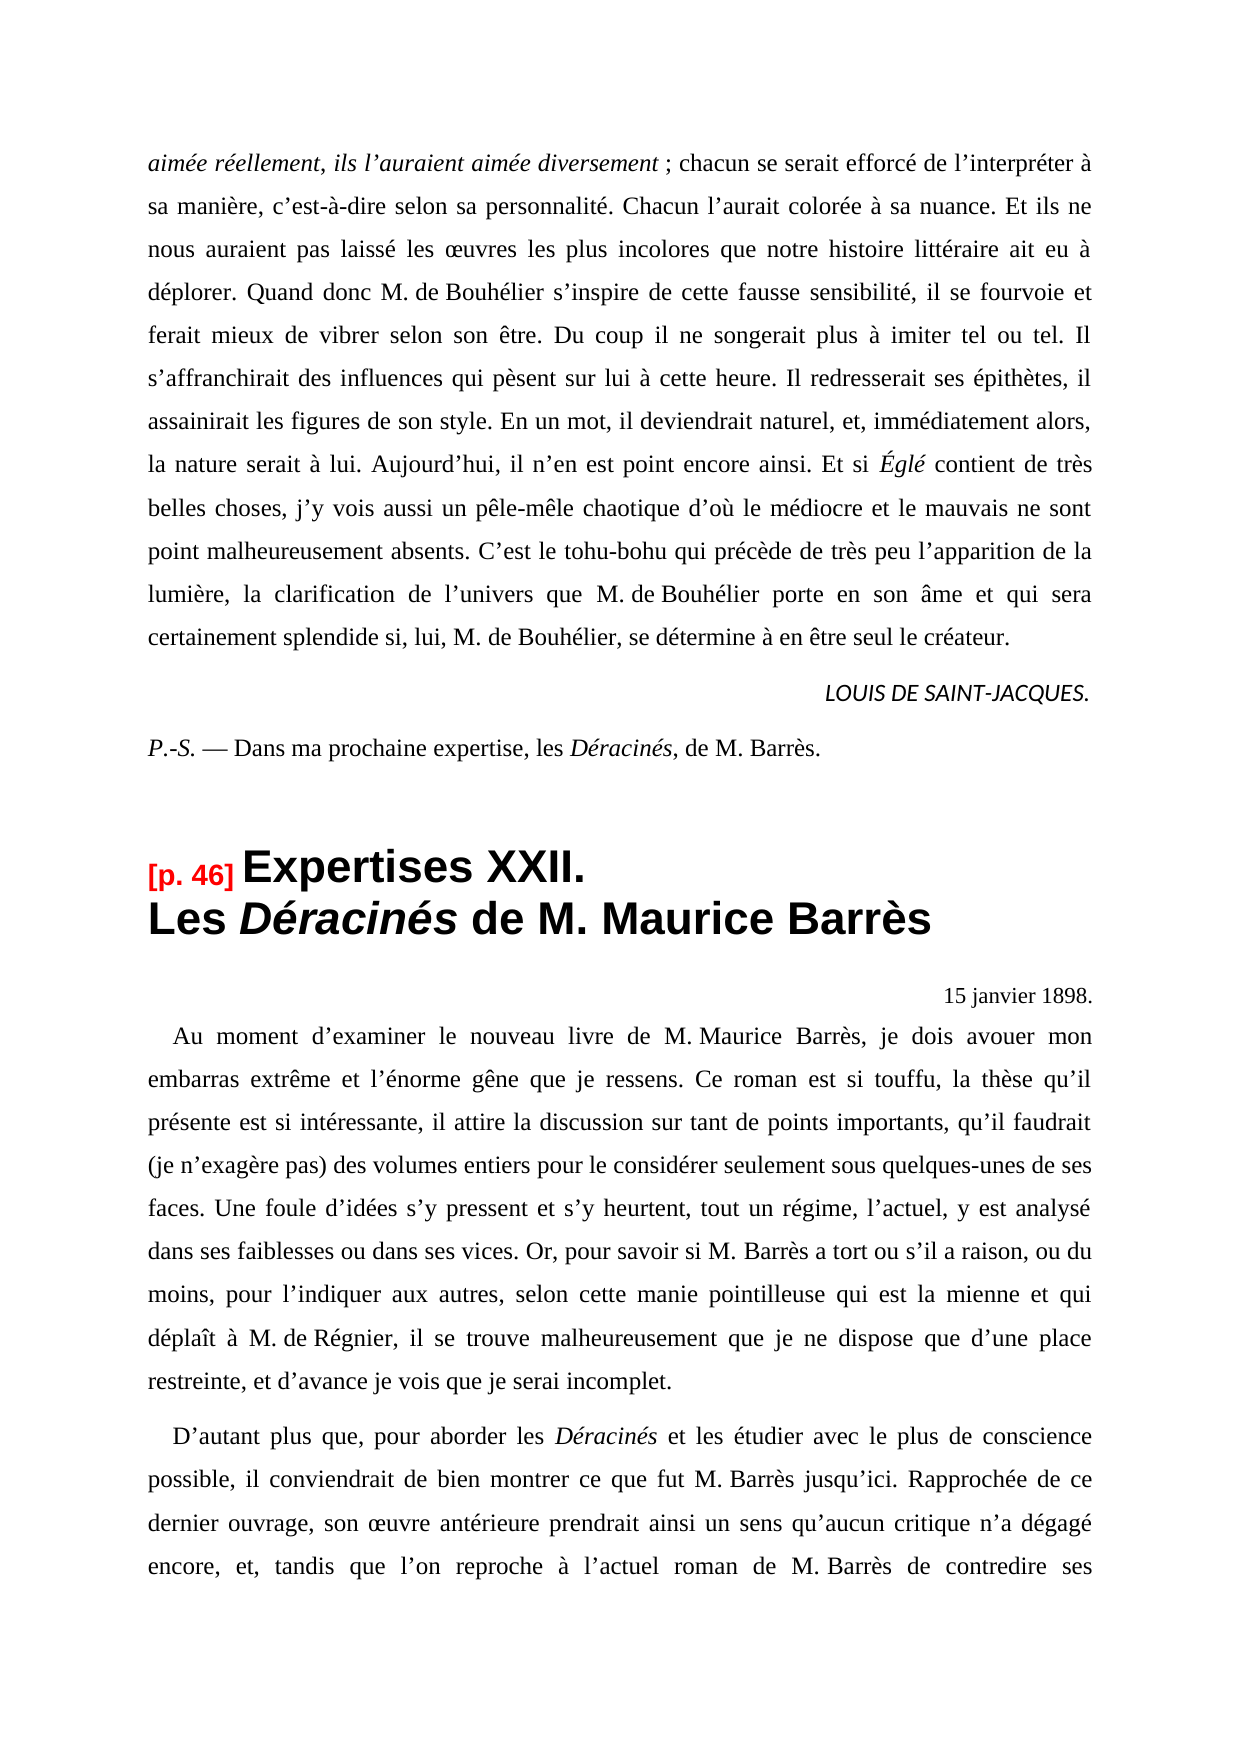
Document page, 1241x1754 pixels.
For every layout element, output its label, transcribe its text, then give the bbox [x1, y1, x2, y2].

text D’autant plus que, pour aborder les Déracinés et les étudier avec le plus de conscience possible, il conviendrait de bien montrer ce que fut M. Barrès jusqu’ici. Rapprochée de ce dernier ouvrage, son œuvre antérieure prendrait ainsi un sens qu’aucun critique n’a dégagé encore, et, tandis que l’on reproche à l’actuel roman de M. Barrès de contredire ses [148, 1421, 1093, 1579]
text Au moment d’examiner le nouveau livre de M. Maurice Barrès, je dois avouer mon embarras extrême et l’énorme gêne que je ressens. Ce roman est si touffu, la thèse qu’il présente est si intéressante, il attire la discussion sur tant de points importants, qu’il faudrait (je n’exagère pas) des volumes entiers pour le considérer seulement sous quelques-unes de ses faces. Une foule d’idées s’y pressent et s’y heurtent, tout un régime, l’actuel, y est analysé dans ses faiblesses ou dans ses vices. Or, pour savoir si M. Barrès a tort ou s’il a raison, ou du moins, pour l’indiquer aux autres, selon cette manie pointilleuse qui est la mienne et qui déplaît à M. de Régnier, il se trouve malheureusement que je ne dispose que d’une place restreinte, et d’avance je vois que je serai incomplet. [148, 1021, 1093, 1394]
text LOUIS DE SAINT-JACQUES. [148, 678, 1093, 708]
text P.-S. — Dans ma prochaine expertise, les Déracinés, de M. Barrès. [148, 733, 1093, 762]
subtitle [p. 46] Expertises XXII. Les Déracinés de M. Maurice Barrès [148, 839, 1093, 944]
text aimée réellement, ils l’auraient aimée diversement ; chacun se serait efforcé de l’interpréter à sa manière, c’est-à-dire selon sa personnalité. Chacun l’aurait colorée à sa nuance. Et ils ne nous auraient pas laissé les œuvres les plus incolores que notre histoire littéraire ait eu à déplorer. Quand donc M. de Bouhélier s’inspire de cette fausse sensibilité, il se fourvoie et ferait mieux de vibrer selon son être. Du coup il ne songerait plus à imiter tel ou tel. Il s’affranchirait des influences qui pèsent sur lui à cette heure. Il redresserait ses épithètes, il assainirait les figures de son style. En un mot, il deviendrait naturel, et, immédiatement alors, la nature serait à lui. Aujourd’hui, il n’en est point encore ainsi. Et si Églé contient de très belles choses, j’y vois aussi un pêle-mêle chaotique d’où le médiocre et le mauvais ne sont point malheureusement absents. C’est le tohu-bohu qui précède de très peu l’apparition de la lumière, la clarification de l’univers que M. de Bouhélier porte en son âme et qui sera certainement splendide si, lui, M. de Bouhélier, se détermine à en être seul le créateur. [148, 148, 1093, 651]
text 15 janvier 1898. [148, 982, 1093, 1008]
